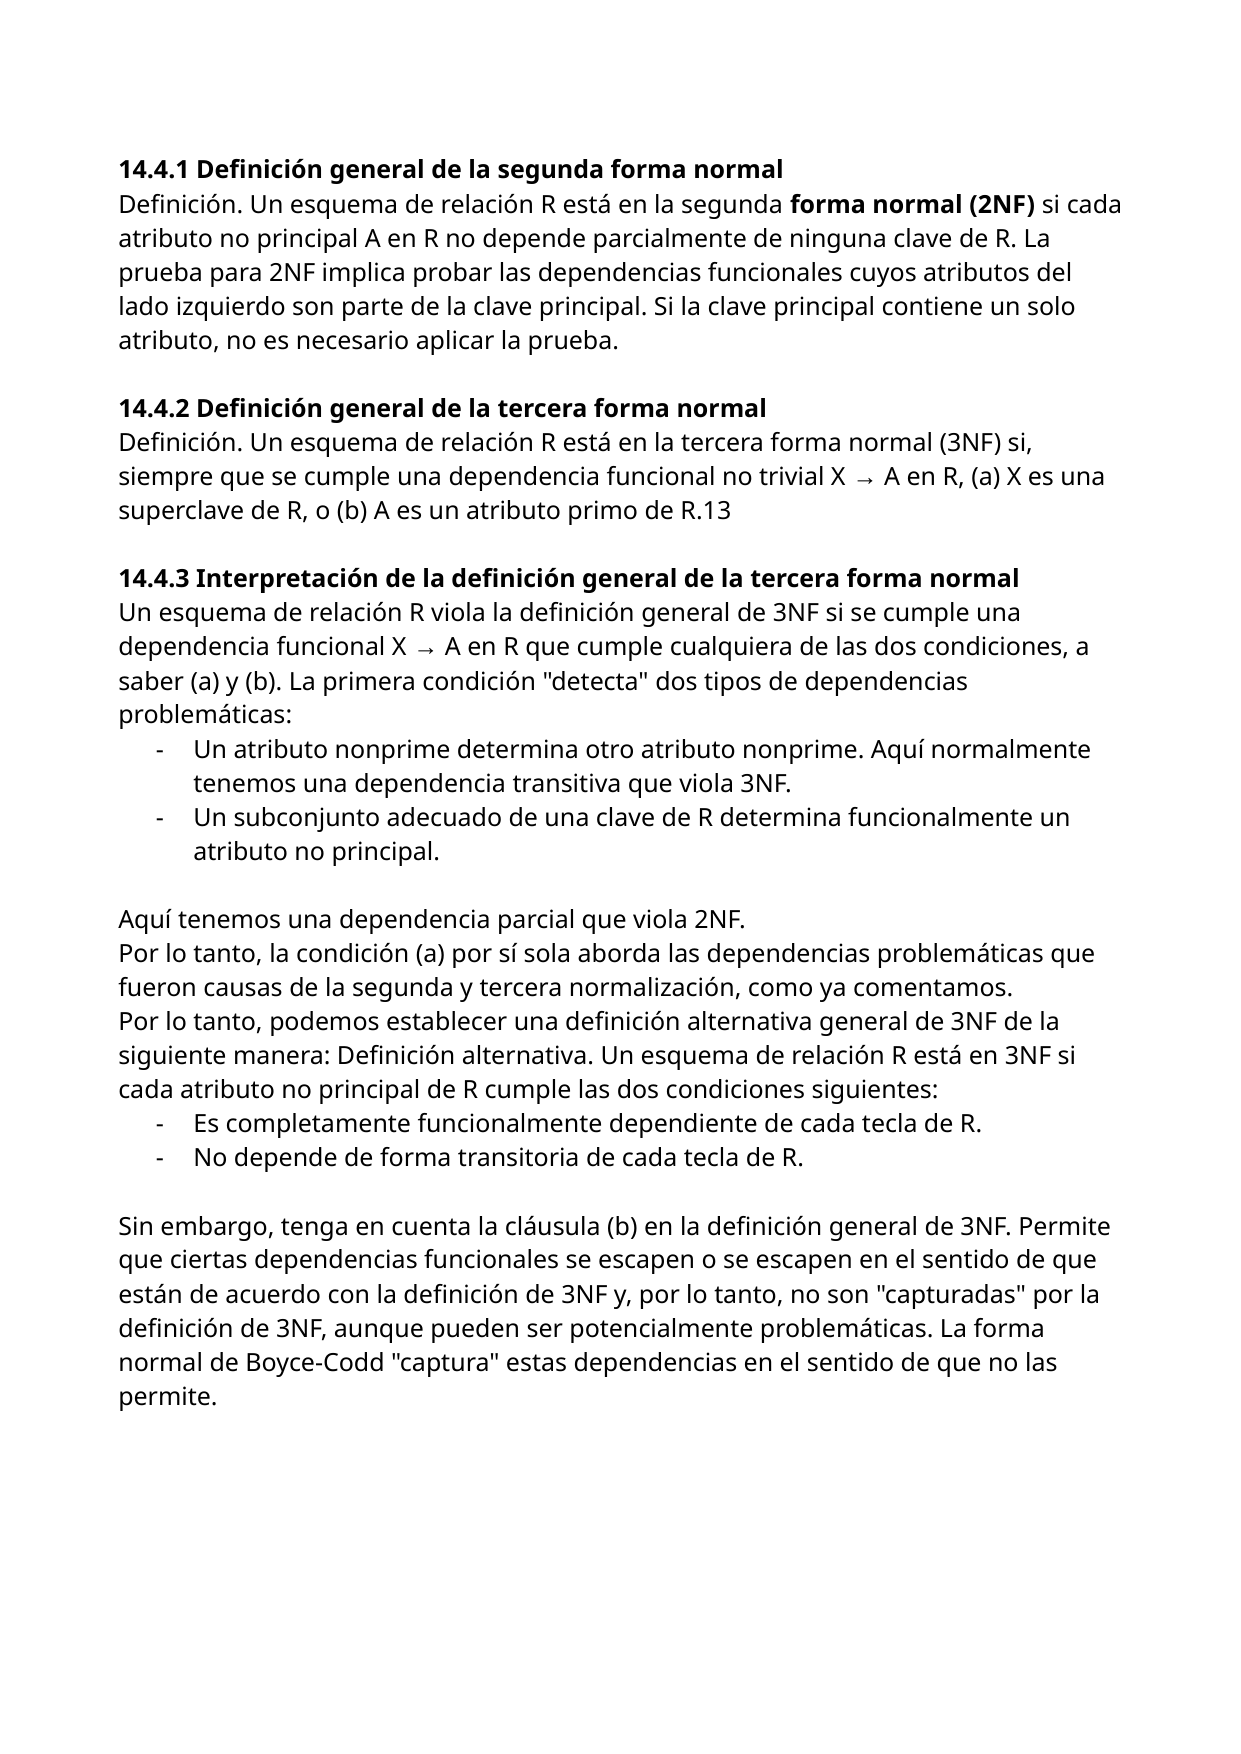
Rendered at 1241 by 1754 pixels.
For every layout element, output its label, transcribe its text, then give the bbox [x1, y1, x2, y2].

text Sin embargo, tenga en cuenta la cláusula (b) en la definición general de 3NF. Permite que ciertas dependencias funcionales se escapen o se escapen en el sentido de que están de acuerdo con la definición de 3NF y, por lo tanto, no son "capturadas" por la definición de 3NF, aunque pueden ser potencialmente problemáticas. La forma normal de Boyce-Codd "captura" estas dependencias en el sentido de que no las permite. [118, 1208, 1122, 1412]
text Aquí tenemos una dependencia parcial que viola 2NF. [118, 902, 1122, 936]
list Un atributo nonprime determina otro atributo nonprime. Aquí normalmente tenemos una dependencia transitiva que viola 3NF. [156, 731, 1122, 799]
text Por lo tanto, podemos establecer una definición alternativa general de 3NF de la siguiente manera: Definición alternativa. Un esquema de relación R está en 3NF si cada atributo no principal de R cumple las dos condiciones siguientes: [118, 1004, 1122, 1106]
text Definición. Un esquema de relación R está en la tercera forma normal (3NF) si, siempre que se cumple una dependencia funcional no trivial X → A en R, (a) X es una superclave de R, o (b) A es un atributo primo de R.13 [118, 425, 1122, 527]
list No depende de forma transitoria de cada tecla de R. [156, 1140, 1122, 1174]
text 14.4.1 Definición general de la segunda forma normal [118, 152, 1122, 186]
text Un esquema de relación R viola la definición general de 3NF si se cumple una dependencia funcional X → A en R que cumple cualquiera de las dos condiciones, a saber (a) y (b). La primera condición "detecta" dos tipos de dependencias problemáticas: [118, 595, 1122, 731]
text 14.4.3 Interpretación de la definición general de la tercera forma normal [118, 561, 1122, 595]
list Un subconjunto adecuado de una clave de R determina funcionalmente un atributo no principal. [156, 799, 1122, 867]
text Definición. Un esquema de relación R está en la segunda forma normal (2NF) si cada atributo no principal A en R no depende parcialmente de ninguna clave de R. La prueba para 2NF implica probar las dependencias funcionales cuyos atributos del lado izquierdo son parte de la clave principal. Si la clave principal contiene un solo atributo, no es necesario aplicar la prueba. [118, 186, 1122, 357]
text Por lo tanto, la condición (a) por sí sola aborda las dependencias problemáticas que fueron causas de la segunda y tercera normalización, como ya comentamos. [118, 936, 1122, 1004]
list Es completamente funcionalmente dependiente de cada tecla de R. [156, 1106, 1122, 1140]
text 14.4.2 Definición general de la tercera forma normal [118, 391, 1122, 425]
